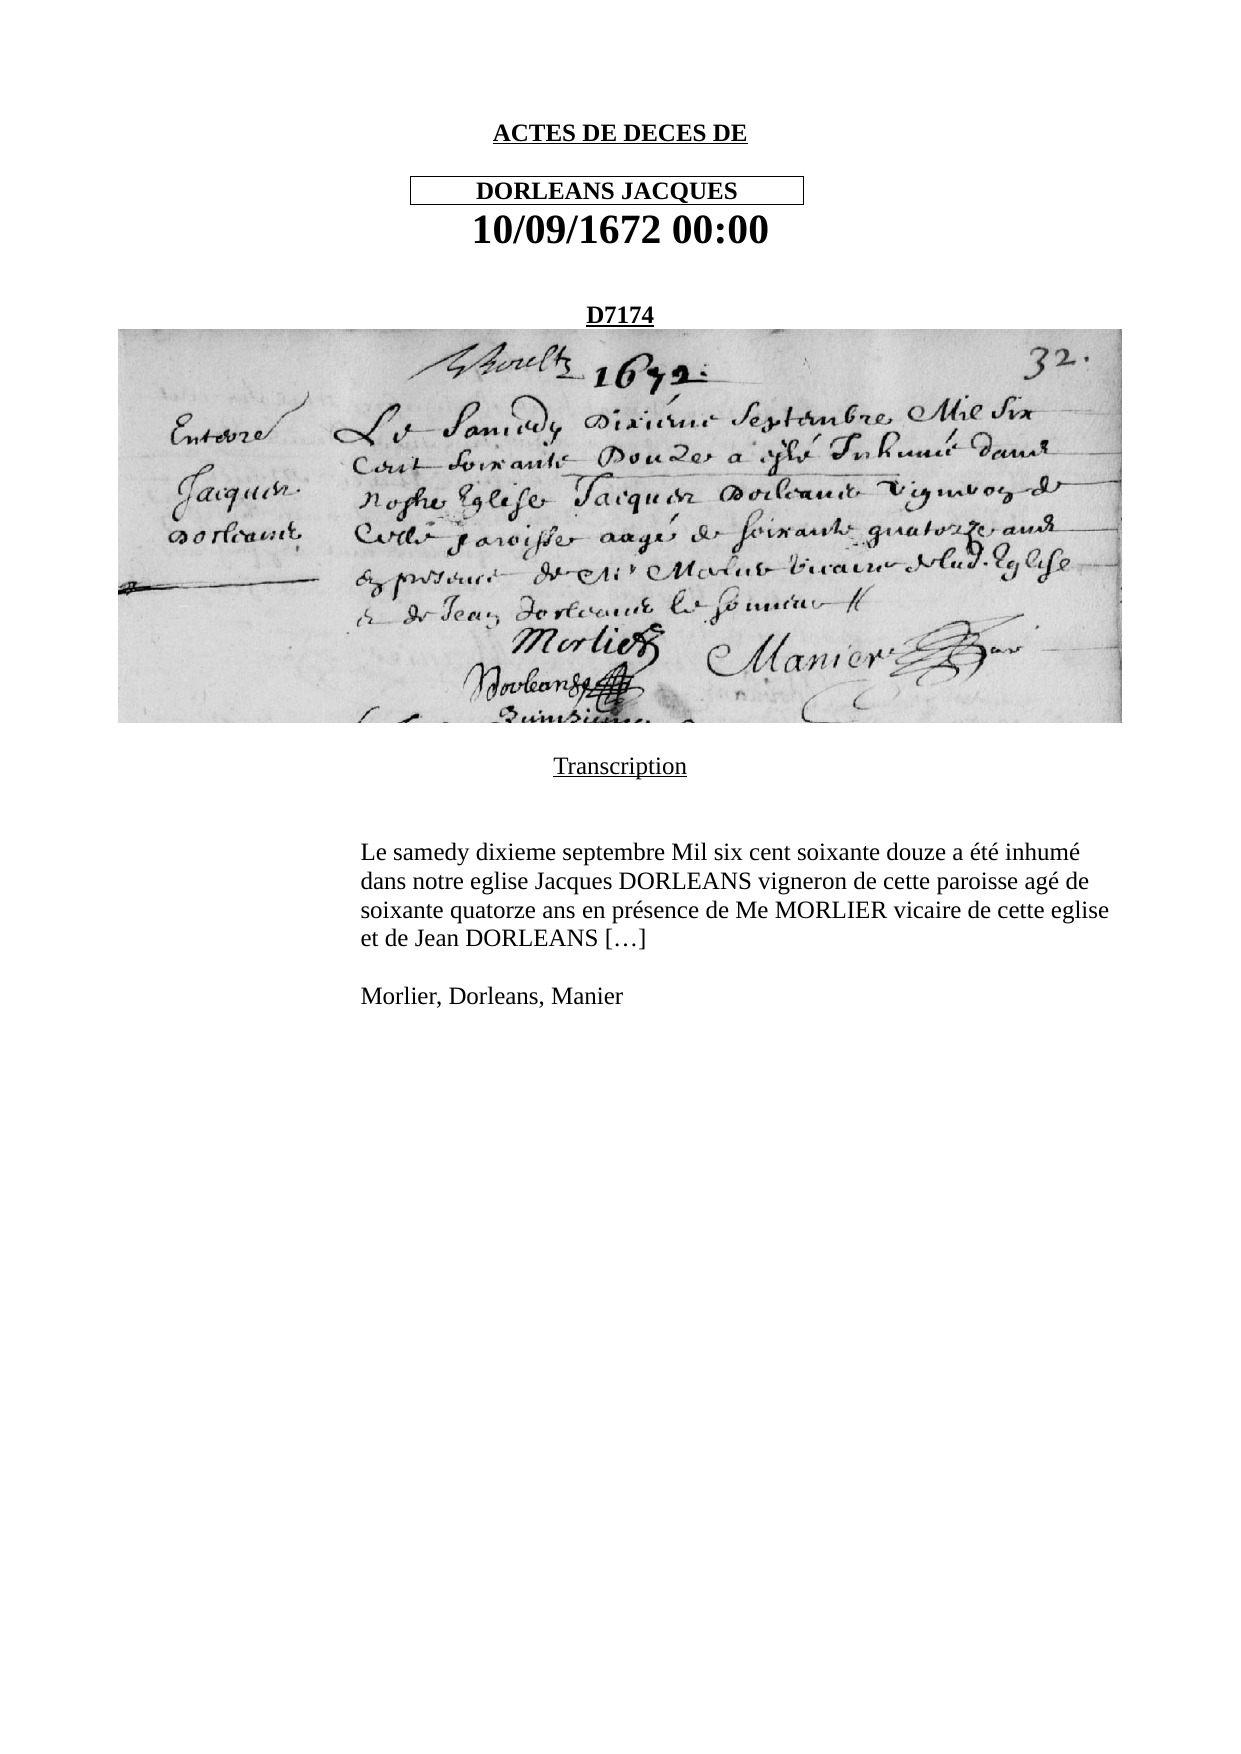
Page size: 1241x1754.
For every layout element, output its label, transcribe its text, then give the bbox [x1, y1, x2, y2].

text 10/09/1672 00:00 [118, 204, 1122, 252]
text Morlier, Dorleans, Manier [360, 981, 1122, 1010]
text ACTES DE DECES DE [118, 118, 1122, 147]
picture [118, 329, 1122, 723]
text DORLEANS JACQUES [411, 177, 803, 204]
text Le samedy dixieme septembre Mil six cent soixante douze a été inhumé dans notre eglise Jacques DORLEANS vigneron de cette paroisse agé de soixante quatorze ans en présence de Me MORLIER vicaire de cette eglise et de Jean DORLEANS […] [360, 837, 1122, 952]
text Transcription [118, 751, 1122, 780]
text D7174 [118, 300, 1122, 329]
